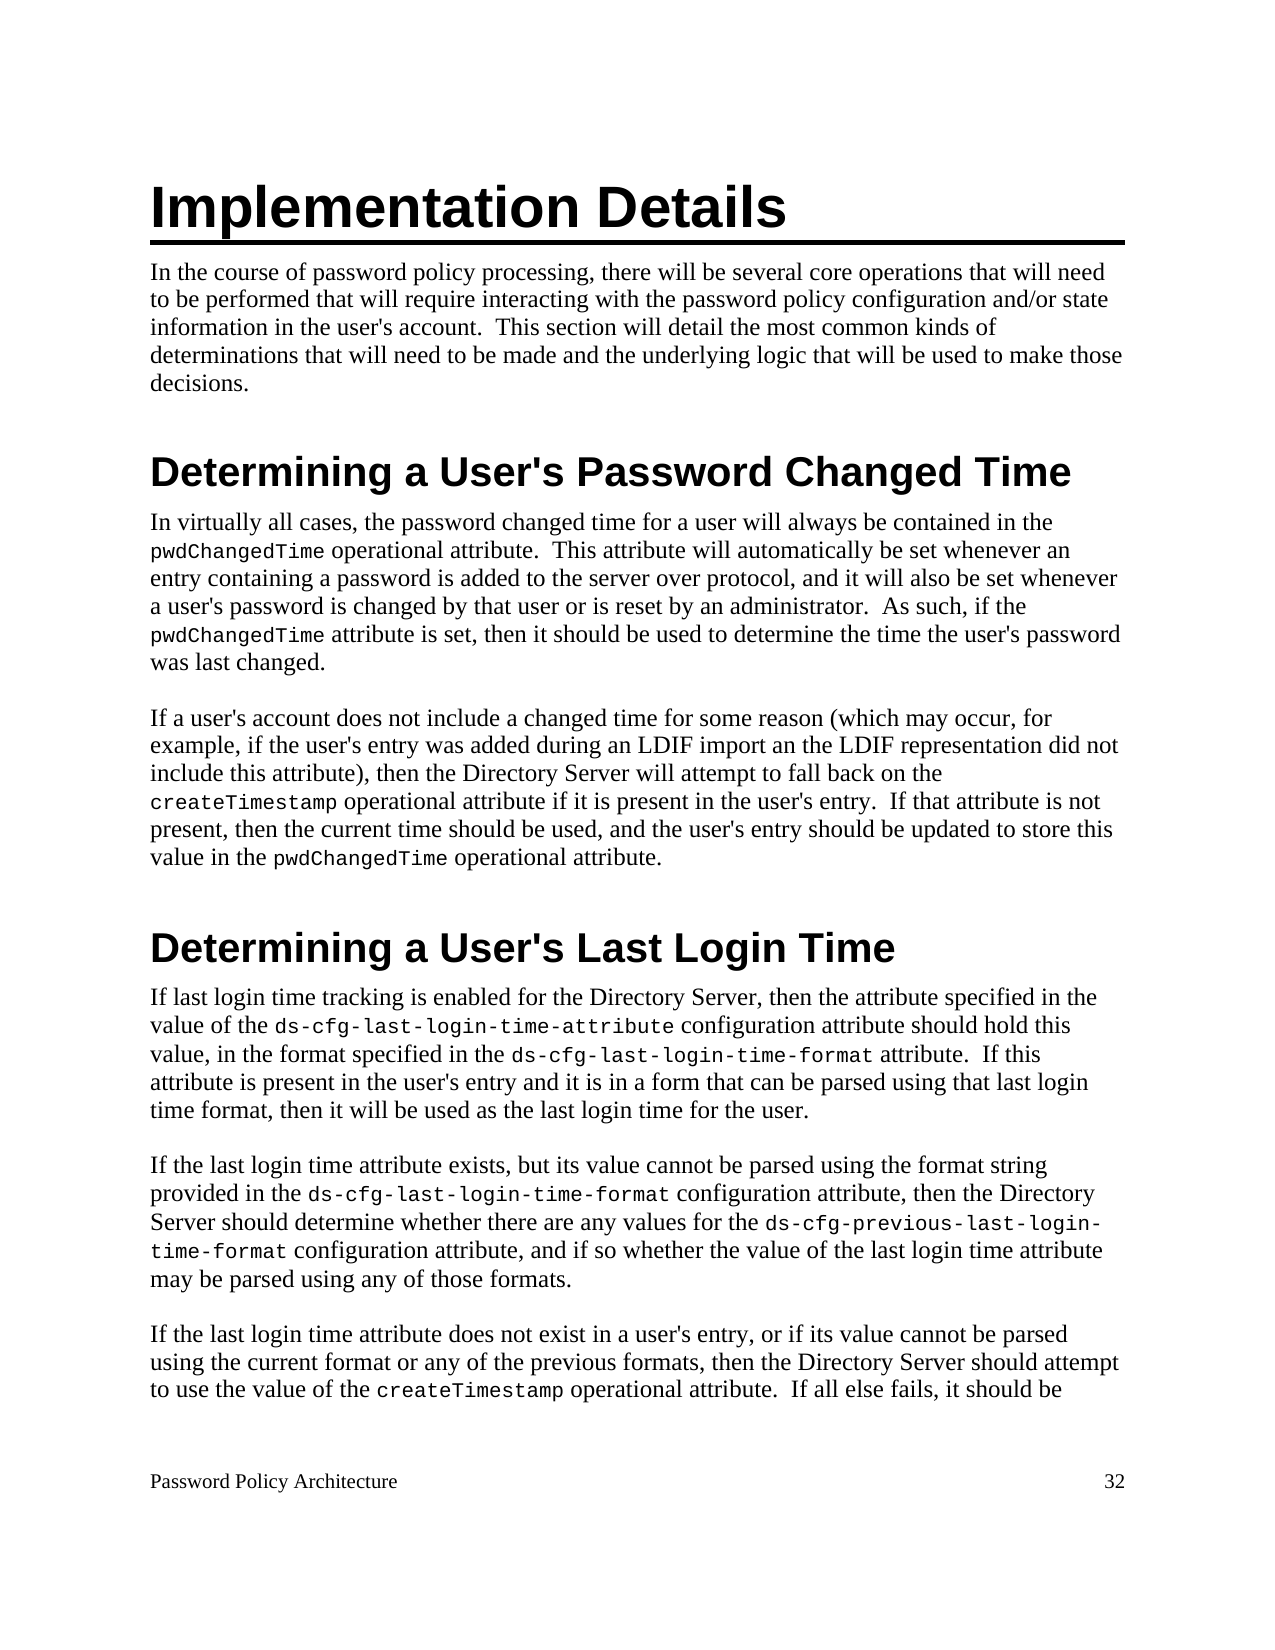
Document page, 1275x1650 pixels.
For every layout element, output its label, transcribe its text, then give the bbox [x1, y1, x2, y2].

text In the course of password policy processing, there will be several core operations that will need to be performed that will require interacting with the password policy configuration and/or state information in the user's account. This section will detail the most common kinds of determinations that will need to be made and the underlying logic that will be used to make those decisions. [150, 258, 1125, 396]
text If last login time tracking is enabled for the Directory Server, then the attribute specified in the value of the ds-cfg-last-login-time-attribute configuration attribute should hold this value, in the format specified in the ds-cfg-last-login-time-format attribute. If this attribute is present in the user's entry and it is in a form that can be parsed using that last login time format, then it will be used as the last login time for the user. [150, 983, 1125, 1124]
text If the last login time attribute does not exist in a user's entry, or if its value cannot be parsed using the current format or any of the previous formats, then the Directory Server should attempt to use the value of the createTimestamp operational attribute. If all else fails, it should be [150, 1320, 1125, 1404]
text If the last login time attribute exists, but its value cannot be parsed using the format string provided in the ds-cfg-last-login-time-format configuration attribute, then the Directory Server should determine whether there are any values for the ds-cfg-previous-last-login-time-format configuration attribute, and if so whether the value of the last login time attribute may be parsed using any of those formats. [150, 1151, 1125, 1292]
subtitle Implementation Details [150, 175, 1125, 240]
text If a user's account does not include a changed time for some reason (which may occur, for example, if the user's entry was added during an LDIF import an the LDIF representation did not include this attribute), then the Directory Server will attempt to fall back on the createTimestamp operational attribute if it is present in the user's entry. If that attribute is not present, then the current time should be used, and the user's entry should be updated to store this value in the pwdChangedTime operational attribute. [150, 704, 1125, 872]
text In virtually all cases, the password changed time for a user will always be contained in the pwdChangedTime operational attribute. This attribute will automatically be set whenever an entry containing a password is added to the server over protocol, and it will also be set whenever a user's password is changed by that user or is reset by an administrator. As such, if the pwdChangedTime attribute is set, then it should be used to determine the time the user's password was last changed. [150, 508, 1125, 676]
subtitle Determining a User's Password Changed Time [150, 449, 1125, 496]
subtitle Determining a User's Last Login Time [150, 924, 1125, 971]
